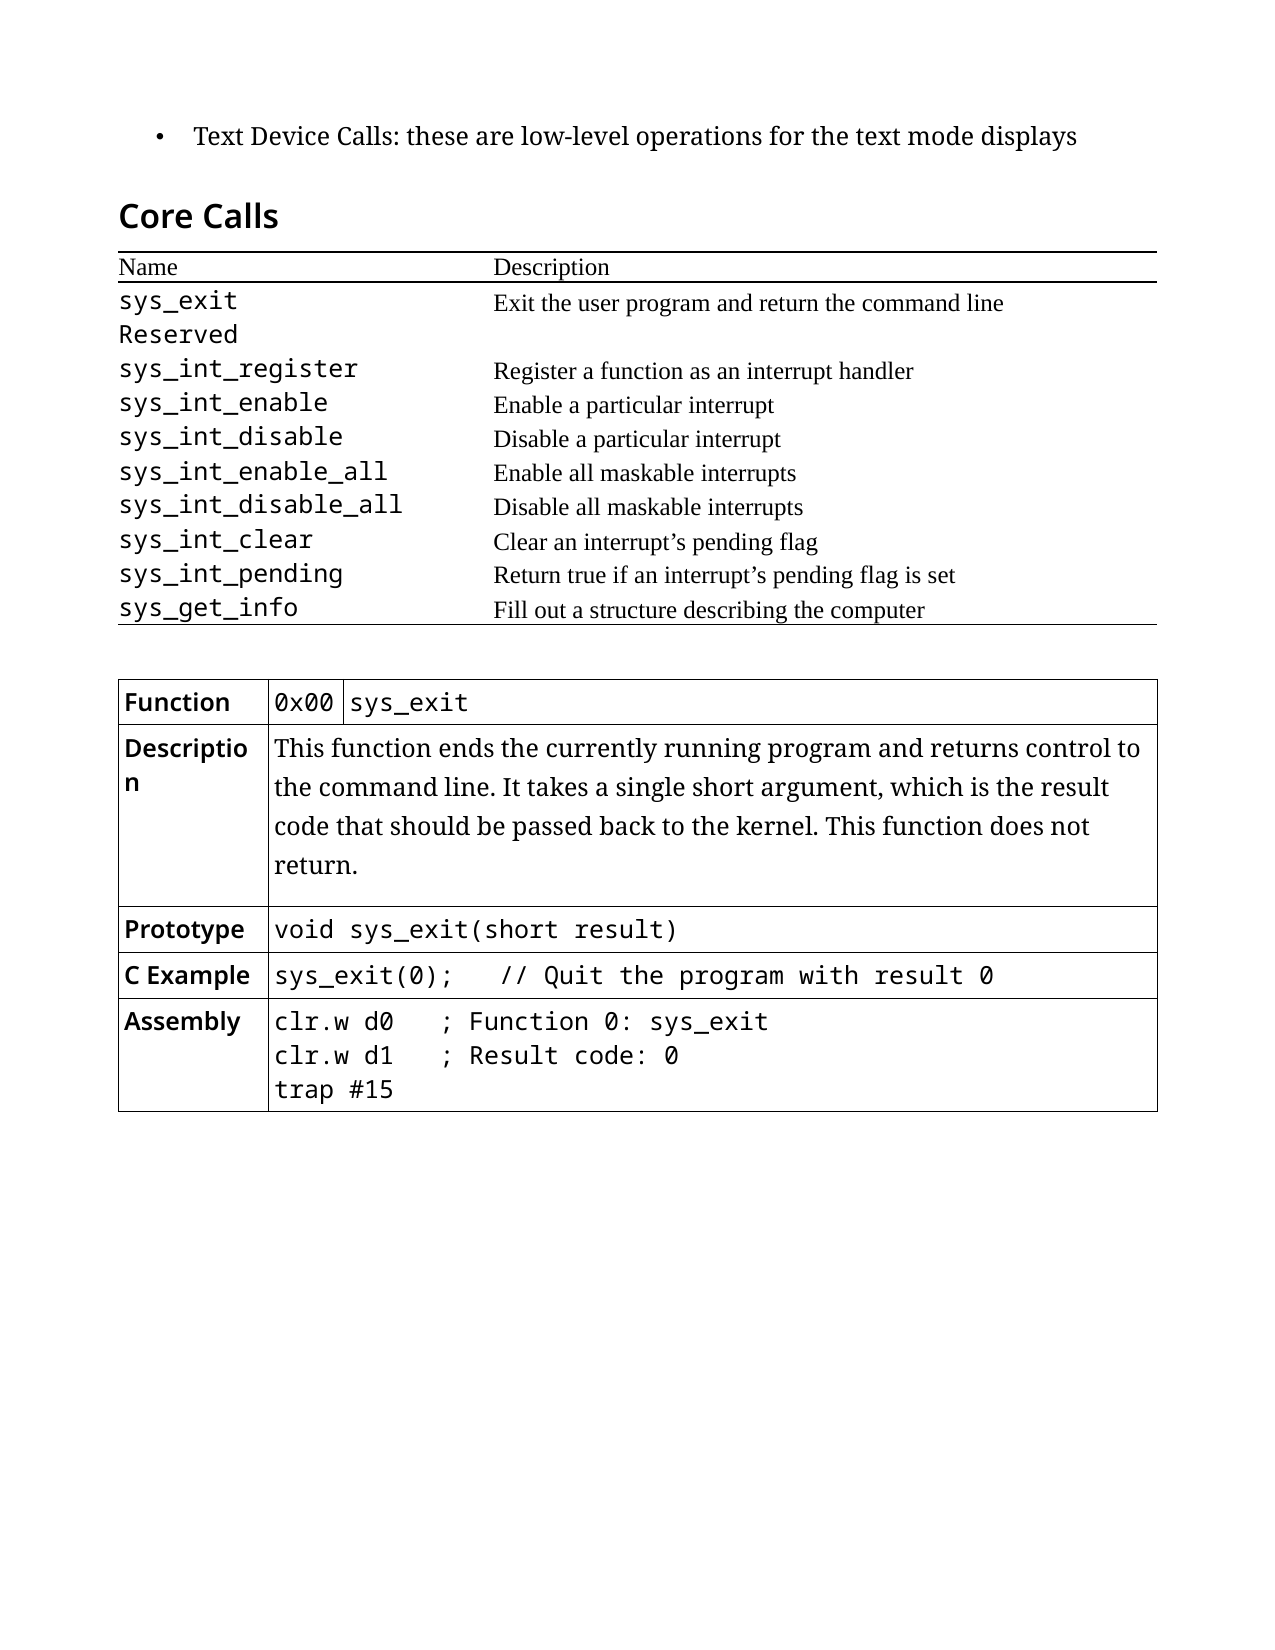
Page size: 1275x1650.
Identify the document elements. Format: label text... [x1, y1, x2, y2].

table_cell Description [119, 725, 268, 906]
table_cell sys_int_disable [118, 419, 493, 453]
table_cell Disable all maskable interrupts [493, 487, 1157, 521]
table_header 0x00 [269, 680, 343, 724]
table_cell Prototype [119, 907, 268, 952]
table_header Function [119, 680, 268, 724]
table_cell sys_int_enable_all [118, 453, 493, 487]
table_cell Fill out a structure describing the computer [493, 589, 1157, 623]
list Text Device Calls: these are low-level operations for the text mode displays [156, 118, 1157, 152]
table_cell C Example [119, 953, 268, 998]
table_cell Enable all maskable interrupts [493, 453, 1157, 487]
table_cell Return true if an interrupt’s pending flag is set [493, 555, 1157, 589]
table_cell Assembly [119, 999, 268, 1111]
subtitle Core Calls [118, 193, 1157, 238]
table_cell sys_int_pending [118, 555, 493, 589]
table_cell sys_int_clear [118, 521, 493, 555]
table_cell void sys_exit(short result) [269, 907, 1157, 952]
table_cell This function ends the currently running program and returns control to the command line. It takes a single short argument, which is the result code that should be passed back to the kernel. This function does not return. [269, 725, 1157, 906]
table_cell Disable a particular interrupt [493, 419, 1157, 453]
table_cell Clear an interrupt’s pending flag [493, 521, 1157, 555]
table_header Name [118, 253, 493, 281]
table_cell Exit the user program and return the command line [493, 283, 1157, 317]
table_cell sys_int_disable_all [118, 487, 493, 521]
table_cell Reserved [118, 317, 493, 351]
table_cell sys_exit [118, 283, 493, 317]
table_cell Register a function as an interrupt handler [493, 351, 1157, 385]
table_cell clr.w d0 ; Function 0: sys_exit clr.w d1 ; Result code: 0 trap #15 [269, 999, 1157, 1111]
table_header sys_exit [344, 680, 1157, 724]
table_header Description [493, 253, 1157, 281]
table_cell Enable a particular interrupt [493, 385, 1157, 419]
table_cell sys_exit(0); // Quit the program with result 0 [269, 953, 1157, 998]
table_cell sys_get_info [118, 589, 493, 623]
table_cell [493, 317, 1157, 351]
table_cell sys_int_register [118, 351, 493, 385]
table_cell sys_int_enable [118, 385, 493, 419]
